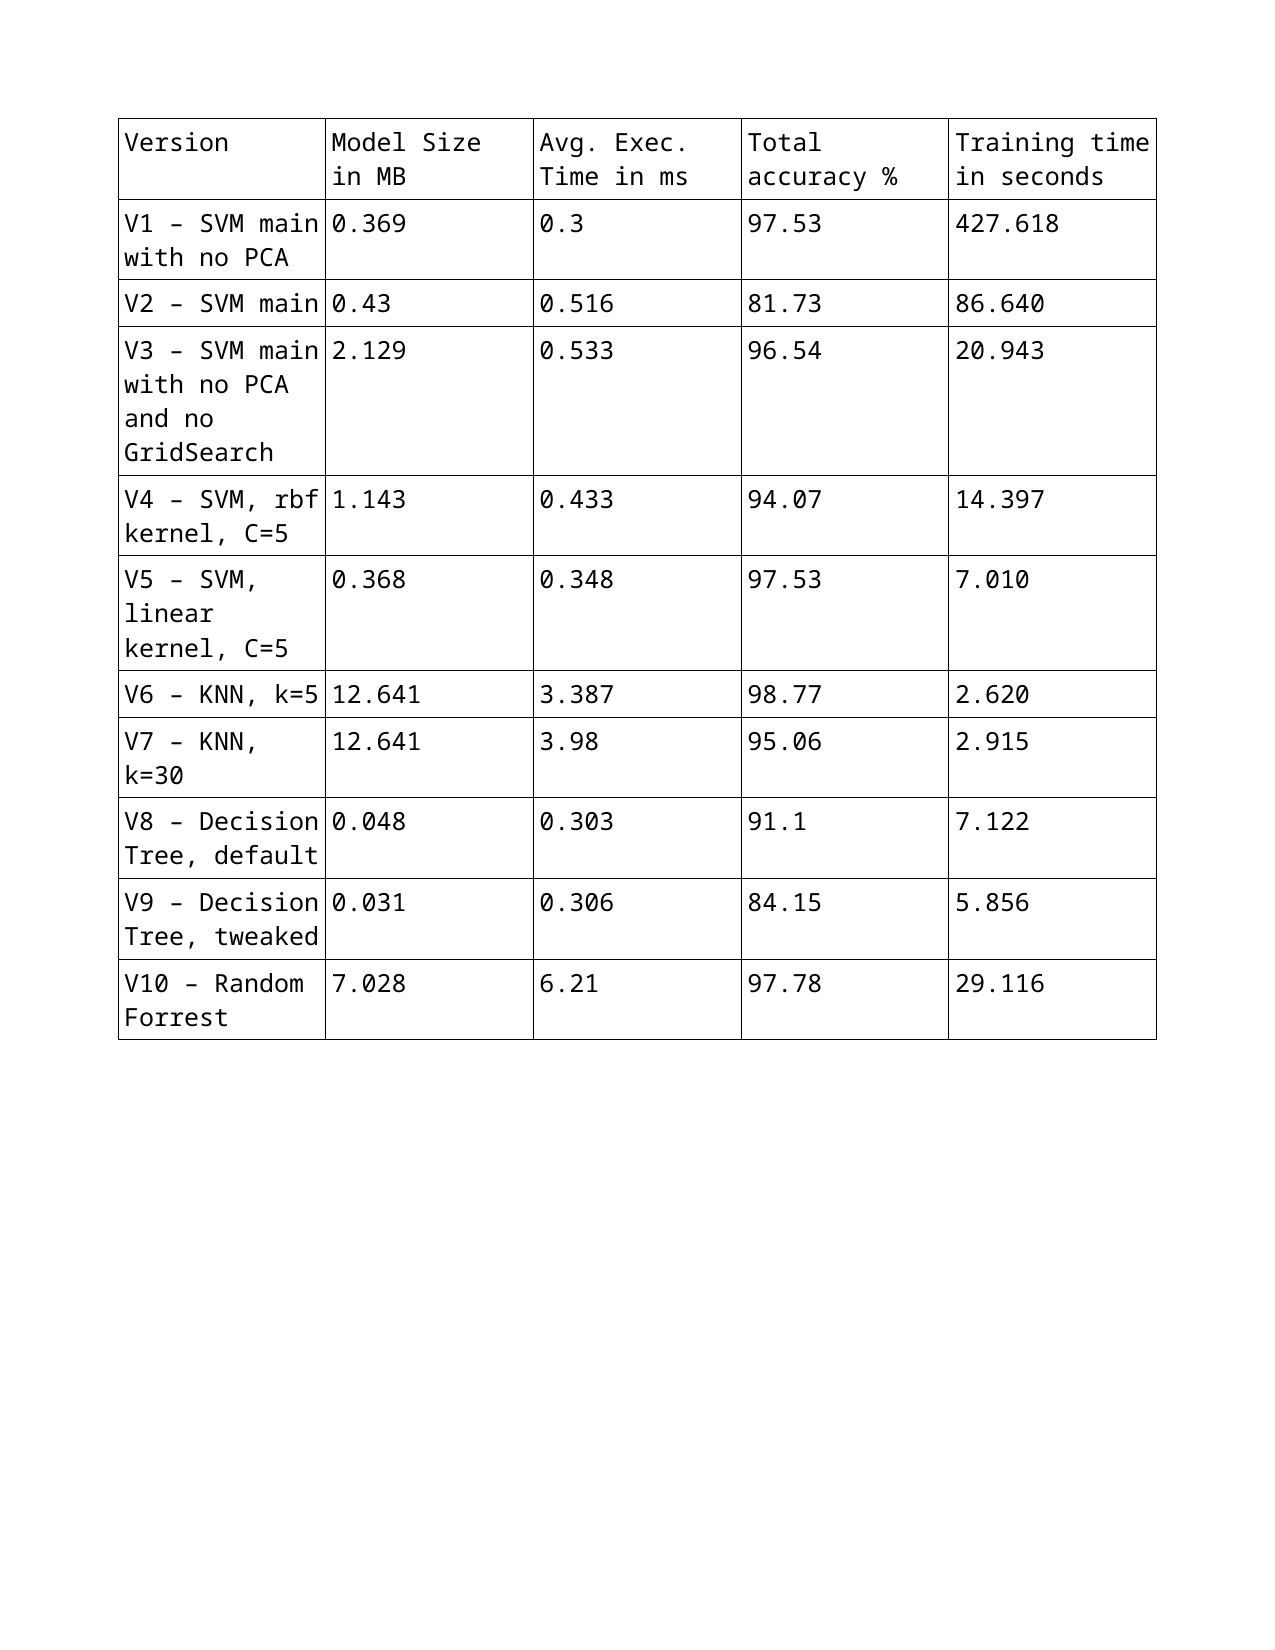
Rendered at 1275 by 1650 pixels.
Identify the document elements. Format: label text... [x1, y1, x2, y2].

table_cell 2.620 [949, 671, 1156, 717]
table_cell 0.516 [534, 280, 741, 326]
table_cell V8 – Decision Tree, default [119, 798, 325, 878]
table_cell 6.21 [534, 960, 741, 1039]
table_cell 12.641 [326, 718, 533, 797]
table_cell 0.533 [534, 327, 741, 475]
table_cell 97.78 [742, 960, 948, 1039]
table_cell 0.43 [326, 280, 533, 326]
table_cell 0.306 [534, 879, 741, 958]
table_cell 95.06 [742, 718, 948, 797]
table_cell V6 – KNN, k=5 [119, 671, 325, 717]
table_cell V4 – SVM, rbf kernel, C=5 [119, 476, 325, 555]
table_cell V9 – Decision Tree, tweaked [119, 879, 325, 958]
table_header Version [119, 119, 325, 199]
table_cell V2 – SVM main [119, 280, 325, 326]
table_cell 96.54 [742, 327, 948, 475]
table_cell 12.641 [326, 671, 533, 717]
table_cell V1 – SVM main with no PCA [119, 200, 325, 279]
table_cell 84.15 [742, 879, 948, 958]
table_cell V7 – KNN, k=30 [119, 718, 325, 797]
table_cell 94.07 [742, 476, 948, 555]
table_cell 86.640 [949, 280, 1156, 326]
table_cell 0.303 [534, 798, 741, 878]
table_header Total accuracy % [742, 119, 948, 199]
table_cell 0.433 [534, 476, 741, 555]
table_cell 5.856 [949, 879, 1156, 958]
table_cell V10 – Random Forrest [119, 960, 325, 1039]
table_cell 0.048 [326, 798, 533, 878]
table_cell 0.348 [534, 556, 741, 670]
table_cell 0.368 [326, 556, 533, 670]
table_cell 3.98 [534, 718, 741, 797]
table_cell 0.031 [326, 879, 533, 958]
table_cell 0.3 [534, 200, 741, 279]
table_cell 2.129 [326, 327, 533, 475]
table_cell V5 – SVM, linear kernel, C=5 [119, 556, 325, 670]
table_cell 2.915 [949, 718, 1156, 797]
table_cell 7.010 [949, 556, 1156, 670]
table_cell 81.73 [742, 280, 948, 326]
table_cell 20.943 [949, 327, 1156, 475]
table_cell 97.53 [742, 556, 948, 670]
table_header Training time in seconds [949, 119, 1156, 199]
table_cell 427.618 [949, 200, 1156, 279]
table_cell 3.387 [534, 671, 741, 717]
table_cell 97.53 [742, 200, 948, 279]
table_header Model Size in MB [326, 119, 533, 199]
table_cell 7.028 [326, 960, 533, 1039]
table_cell 14.397 [949, 476, 1156, 555]
table_cell V3 – SVM main with no PCA and no GridSearch [119, 327, 325, 475]
table_cell 7.122 [949, 798, 1156, 878]
table_cell 0.369 [326, 200, 533, 279]
table_cell 98.77 [742, 671, 948, 717]
table_cell 1.143 [326, 476, 533, 555]
table_header Avg. Exec. Time in ms [534, 119, 741, 199]
table_cell 29.116 [949, 960, 1156, 1039]
table_cell 91.1 [742, 798, 948, 878]
